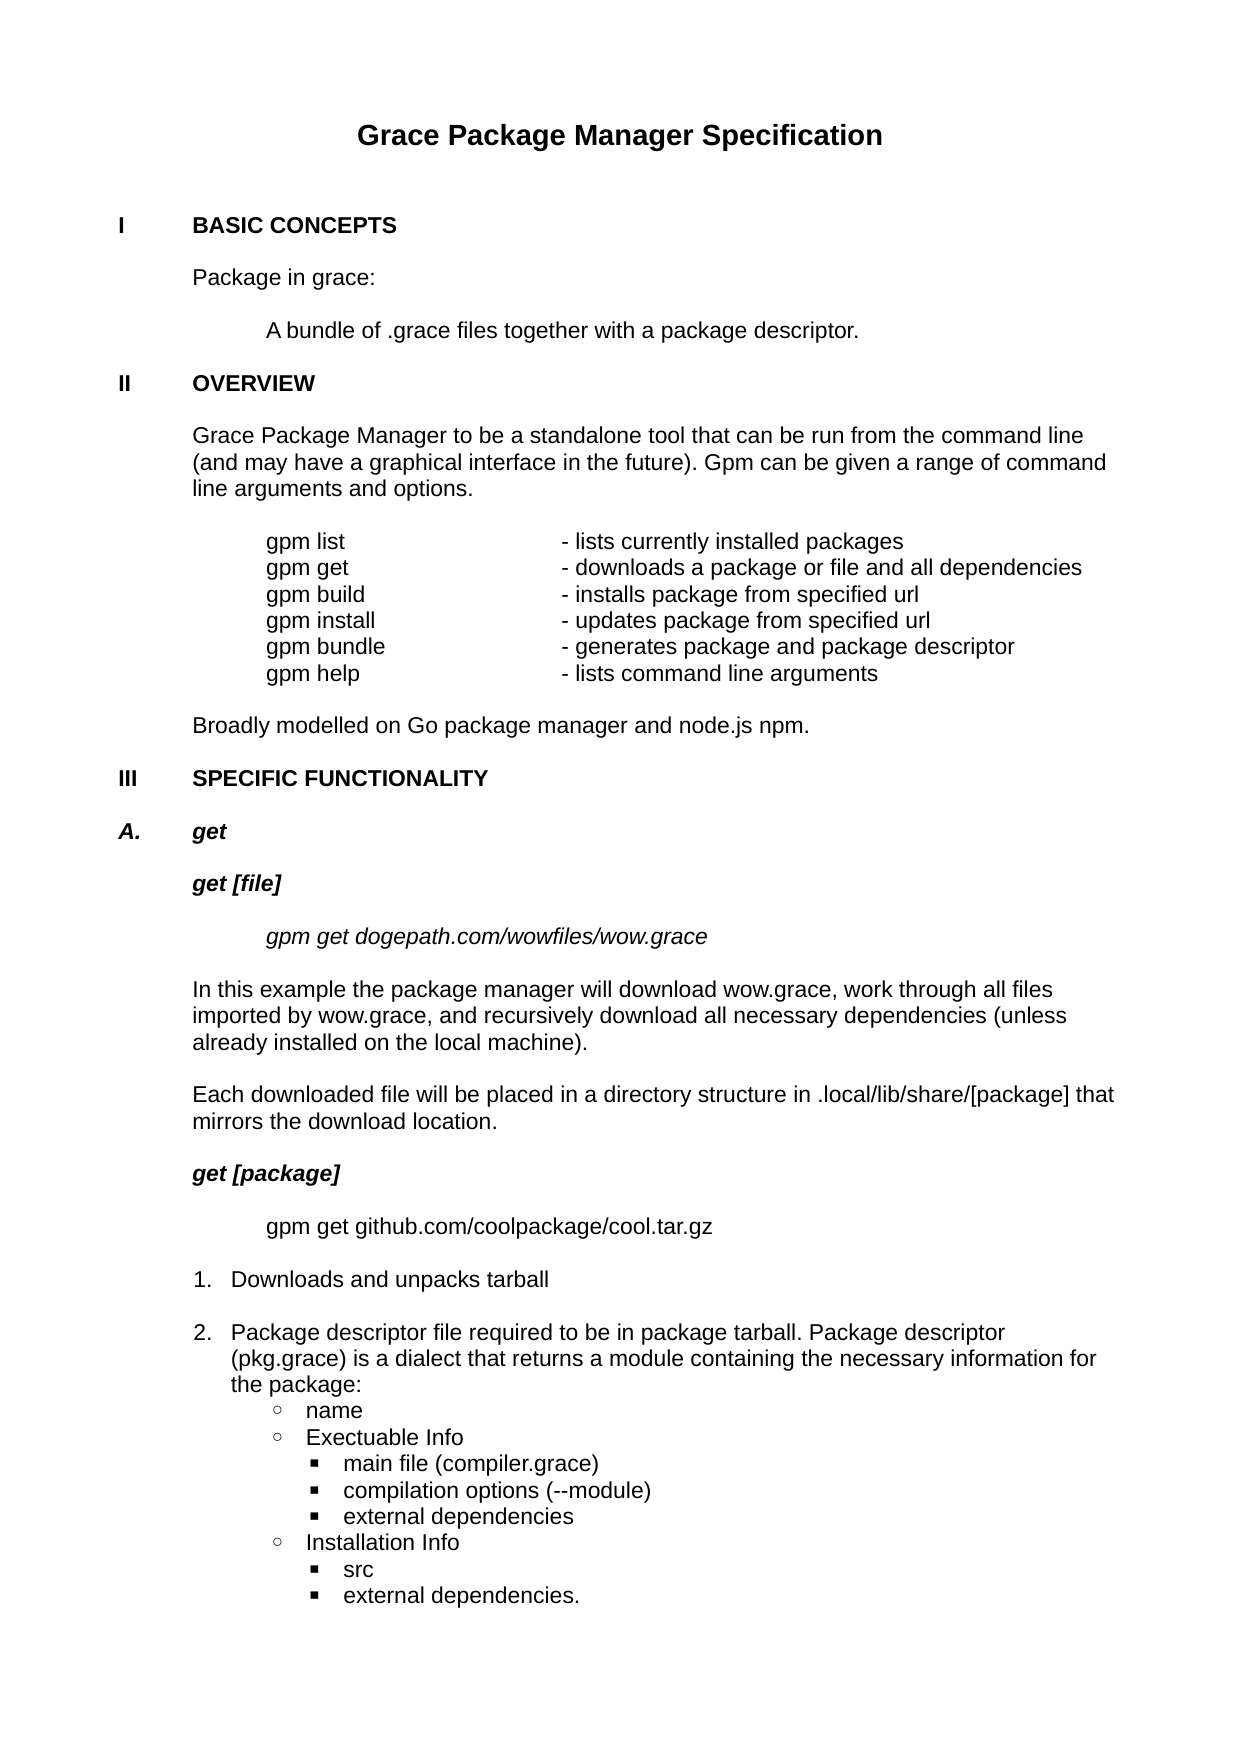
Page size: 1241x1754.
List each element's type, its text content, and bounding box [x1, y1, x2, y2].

text Grace Package Manager to be a standalone tool that can be run from the command line (and may have a graphical interface in the future). Gpm can be given a range of command line arguments and options. [118, 422, 1122, 501]
list Exectuable Info [268, 1424, 1122, 1450]
list src [306, 1556, 1122, 1582]
text Each downloaded file will be placed in a directory structure in .local/lib/share/[package] that mirrors the download location. [118, 1081, 1122, 1134]
text Grace Package Manager Specification [118, 118, 1122, 152]
text II OVERVIEW [118, 370, 1122, 396]
text In this example the package manager will download wow.grace, work through all files imported by wow.grace, and recursively download all necessary dependencies (unless already installed on the local machine). [118, 976, 1122, 1055]
list Downloads and unpacks tarball [193, 1266, 1122, 1292]
list Package descriptor file required to be in package tarball. Package descriptor (pkg.grace) is a dialect that returns a module containing the necessary information for the package: [193, 1318, 1122, 1397]
list Installation Info [268, 1529, 1122, 1556]
text gpm get dogepath.com/wowfiles/wow.grace [118, 923, 1122, 949]
list name [268, 1397, 1122, 1424]
text A bundle of .grace files together with a package descriptor. [118, 317, 1122, 343]
text gpm help - lists command line arguments [118, 659, 1122, 686]
text gpm get - downloads a package or file and all dependencies [118, 554, 1122, 581]
text gpm list - lists currently installed packages [118, 528, 1122, 554]
text Broadly modelled on Go package manager and node.js npm. [118, 712, 1122, 739]
list external dependencies. [306, 1582, 1122, 1608]
list compilation options (--module) [306, 1477, 1122, 1503]
text gpm build - installs package from specified url [118, 581, 1122, 607]
list external dependencies [306, 1503, 1122, 1529]
text gpm install - updates package from specified url [118, 607, 1122, 633]
text III SPECIFIC FUNCTIONALITY [118, 765, 1122, 791]
text get [file] [118, 870, 1122, 897]
text gpm bundle - generates package and package descriptor [118, 633, 1122, 659]
text get [package] [118, 1160, 1122, 1187]
text gpm get github.com/coolpackage/cool.tar.gz [118, 1213, 1122, 1239]
text A. get [118, 818, 1122, 844]
text I BASIC CONCEPTS [118, 212, 1122, 238]
text Package in grace: [118, 264, 1122, 291]
list main file (compiler.grace) [306, 1450, 1122, 1477]
